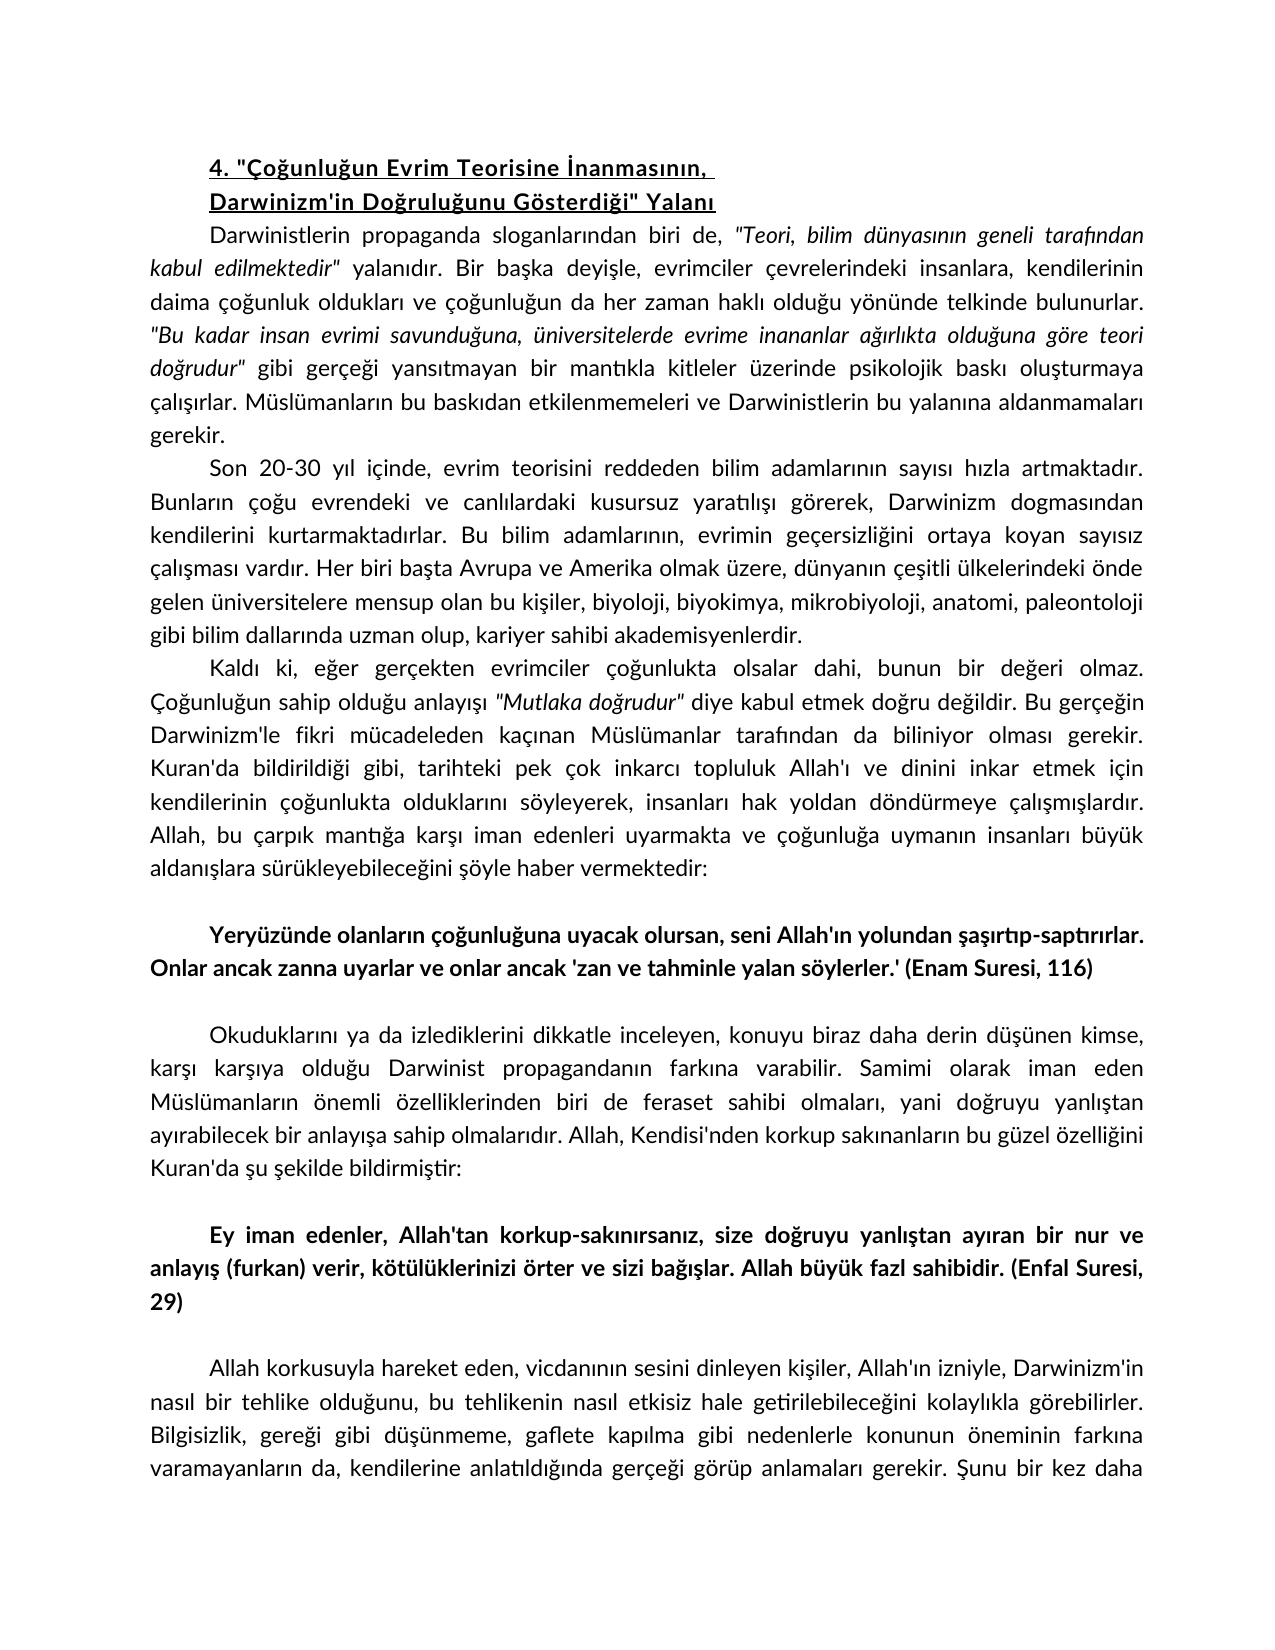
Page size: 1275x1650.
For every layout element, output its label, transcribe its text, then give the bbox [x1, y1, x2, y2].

text Allah korkusuyla hareket eden, vicdanının sesini dinleyen kişiler, Allah'ın izniyle, Darwinizm'in nasıl bir tehlike olduğunu, bu tehlikenin nasıl etkisiz hale getirilebileceğini kolaylıkla görebilirler. Bilgisizlik, gereği gibi düşünmeme, gaflete kapılma gibi nedenlerle konunun öneminin farkına varamayanların da, kendilerine anlatıldığında gerçeği görüp anlamaları gerekir. Şunu bir kez daha [150, 1350, 1145, 1483]
text Kaldı ki, eğer gerçekten evrimciler çoğunlukta olsalar dahi, bunun bir değeri olmaz. Çoğunluğun sahip olduğu anlayışı "Mutlaka doğrudur" diye kabul etmek doğru değildir. Bu gerçeğin Darwinizm'le fikri mücadeleden kaçınan Müslümanlar tarafından da biliniyor olması gerekir. Kuran'da bildirildiği gibi, tarihteki pek çok inkarcı topluluk Allah'ı ve dinini inkar etmek için kendilerinin çoğunlukta olduklarını söyleyerek, insanları hak yoldan döndürmeye çalışmışlardır. Allah, bu çarpık mantığa karşı iman edenleri uyarmakta ve çoğunluğa uymanın insanları büyük aldanışlara sürükleyebileceğini şöyle haber vermektedir: [150, 650, 1145, 883]
text Okuduklarını ya da izlediklerini dikkatle inceleyen, konuyu biraz daha derin düşünen kimse, karşı karşıya olduğu Darwinist propagandanın farkına varabilir. Samimi olarak iman eden Müslümanların önemli özelliklerinden biri de feraset sahibi olmaları, yani doğruyu yanlıştan ayırabilecek bir anlayışa sahip olmalarıdır. Allah, Kendisi'nden korkup sakınanların bu güzel özelliğini Kuran'da şu şekilde bildirmiştir: [150, 1017, 1145, 1183]
text 4. "Çoğunluğun Evrim Teorisine İnanmasının, [150, 150, 1145, 183]
text Son 20-30 yıl içinde, evrim teorisini reddeden bilim adamlarının sayısı hızla artmaktadır. Bunların çoğu evrendeki ve canlılardaki kusursuz yaratılışı görerek, Darwinizm dogmasından kendilerini kurtarmaktadırlar. Bu bilim adamlarının, evrimin geçersizliğini ortaya koyan sayısız çalışması vardır. Her biri başta Avrupa ve Amerika olmak üzere, dünyanın çeşitli ülkelerindeki önde gelen üniversitelere mensup olan bu kişiler, biyoloji, biyokimya, mikrobiyoloji, anatomi, paleontoloji gibi bilim dallarında uzman olup, kariyer sahibi akademisyenlerdir. [150, 450, 1145, 650]
text Ey iman edenler, Allah'tan korkup-sakınırsanız, size doğruyu yanlıştan ayıran bir nur ve anlayış (furkan) verir, kötülüklerinizi örter ve sizi bağışlar. Allah büyük fazl sahibidir. (Enfal Suresi, 29) [150, 1217, 1145, 1317]
text Yeryüzünde olanların çoğunluğuna uyacak olursan, seni Allah'ın yolundan şaşırtıp-saptırırlar. Onlar ancak zanna uyarlar ve onlar ancak 'zan ve tahminle yalan söylerler.' (Enam Suresi, 116) [150, 917, 1145, 983]
text Darwinizm'in Doğruluğunu Gösterdiği" Yalanı [150, 183, 1145, 217]
text Darwinistlerin propaganda sloganlarından biri de, "Teori, bilim dünyasının geneli tarafından kabul edilmektedir" yalanıdır. Bir başka deyişle, evrimciler çevrelerindeki insanlara, kendilerinin daima çoğunluk oldukları ve çoğunluğun da her zaman haklı olduğu yönünde telkinde bulunurlar. "Bu kadar insan evrimi savunduğuna, üniversitelerde evrime inananlar ağırlıkta olduğuna göre teori doğrudur" gibi gerçeği yansıtmayan bir mantıkla kitleler üzerinde psikolojik baskı oluşturmaya çalışırlar. Müslümanların bu baskıdan etkilenmemeleri ve Darwinistlerin bu yalanına aldanmamaları gerekir. [150, 217, 1145, 450]
